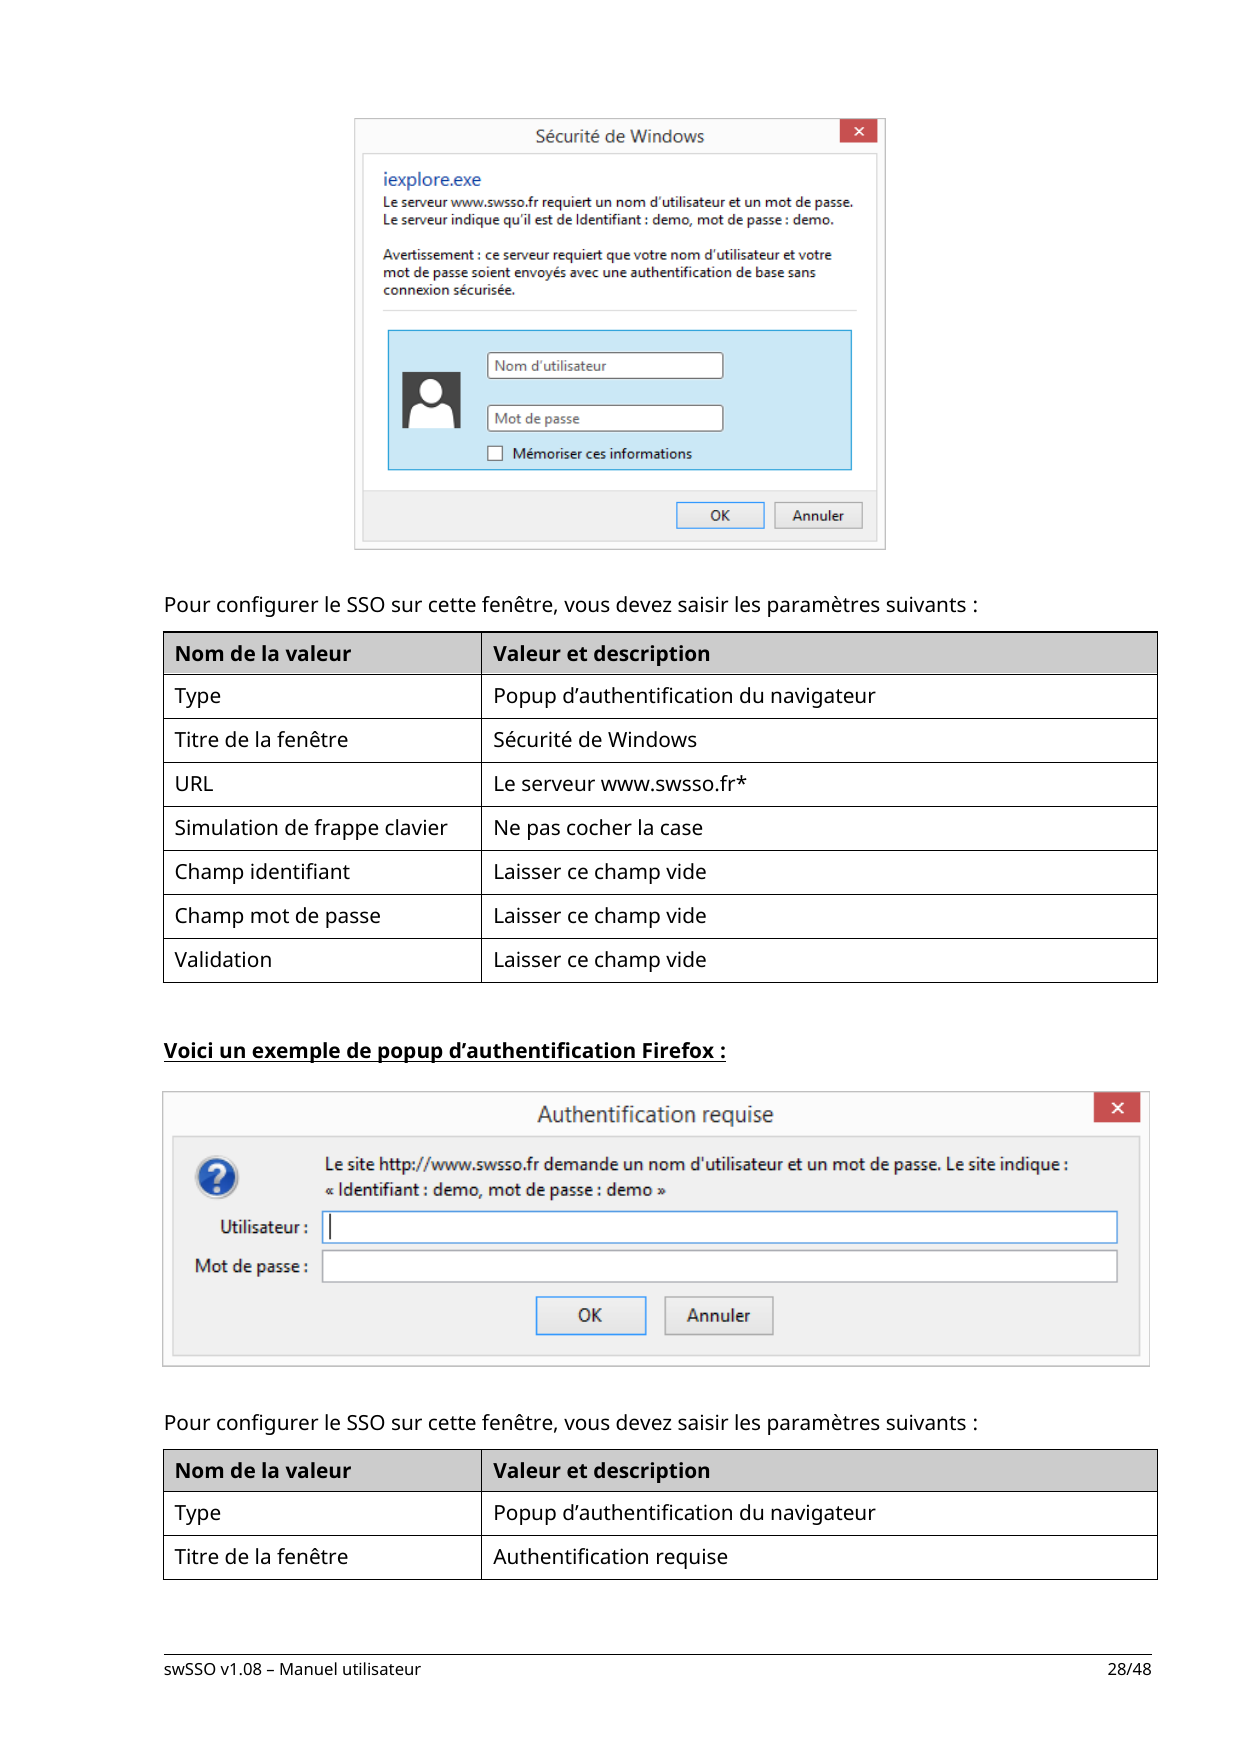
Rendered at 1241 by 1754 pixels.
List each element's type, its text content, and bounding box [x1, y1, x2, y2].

table_cell Champ mot de passe [164, 895, 481, 938]
text Voici un exemple de popup d’authentification Firefox : [164, 1036, 1152, 1065]
table_cell Type [164, 1492, 481, 1534]
table_header Valeur et description [482, 633, 1157, 673]
table_cell Titre de la fenêtre [164, 719, 481, 762]
table_header Nom de la valeur [164, 633, 481, 673]
table_cell Laisser ce champ vide [482, 939, 1157, 982]
table_cell Ne pas cocher la case [482, 807, 1157, 850]
text Pour configurer le SSO sur cette fenêtre, vous devez saisir les paramètres suivants : [164, 591, 1152, 619]
table_cell Sécurité de Windows [482, 719, 1157, 762]
table_cell Laisser ce champ vide [482, 851, 1157, 894]
table_cell Champ identifiant [164, 851, 481, 894]
table_cell Popup d’authentification du navigateur [482, 1492, 1157, 1534]
table_header Nom de la valeur [164, 1450, 481, 1491]
table_cell Authentification requise [482, 1536, 1157, 1579]
table_header Valeur et description [482, 1450, 1157, 1491]
table_cell Simulation de frappe clavier [164, 807, 481, 850]
table_cell Titre de la fenêtre [164, 1536, 481, 1579]
table_cell Type [164, 675, 481, 717]
text Pour configurer le SSO sur cette fenêtre, vous devez saisir les paramètres suivants : [164, 1408, 1152, 1436]
picture [354, 118, 886, 550]
table_cell Popup d’authentification du navigateur [482, 675, 1157, 717]
table_cell URL [164, 763, 481, 806]
table_cell Le serveur www.swsso.fr* [482, 763, 1157, 806]
table_cell Validation [164, 939, 481, 982]
picture [162, 1091, 1150, 1367]
table_cell Laisser ce champ vide [482, 895, 1157, 938]
